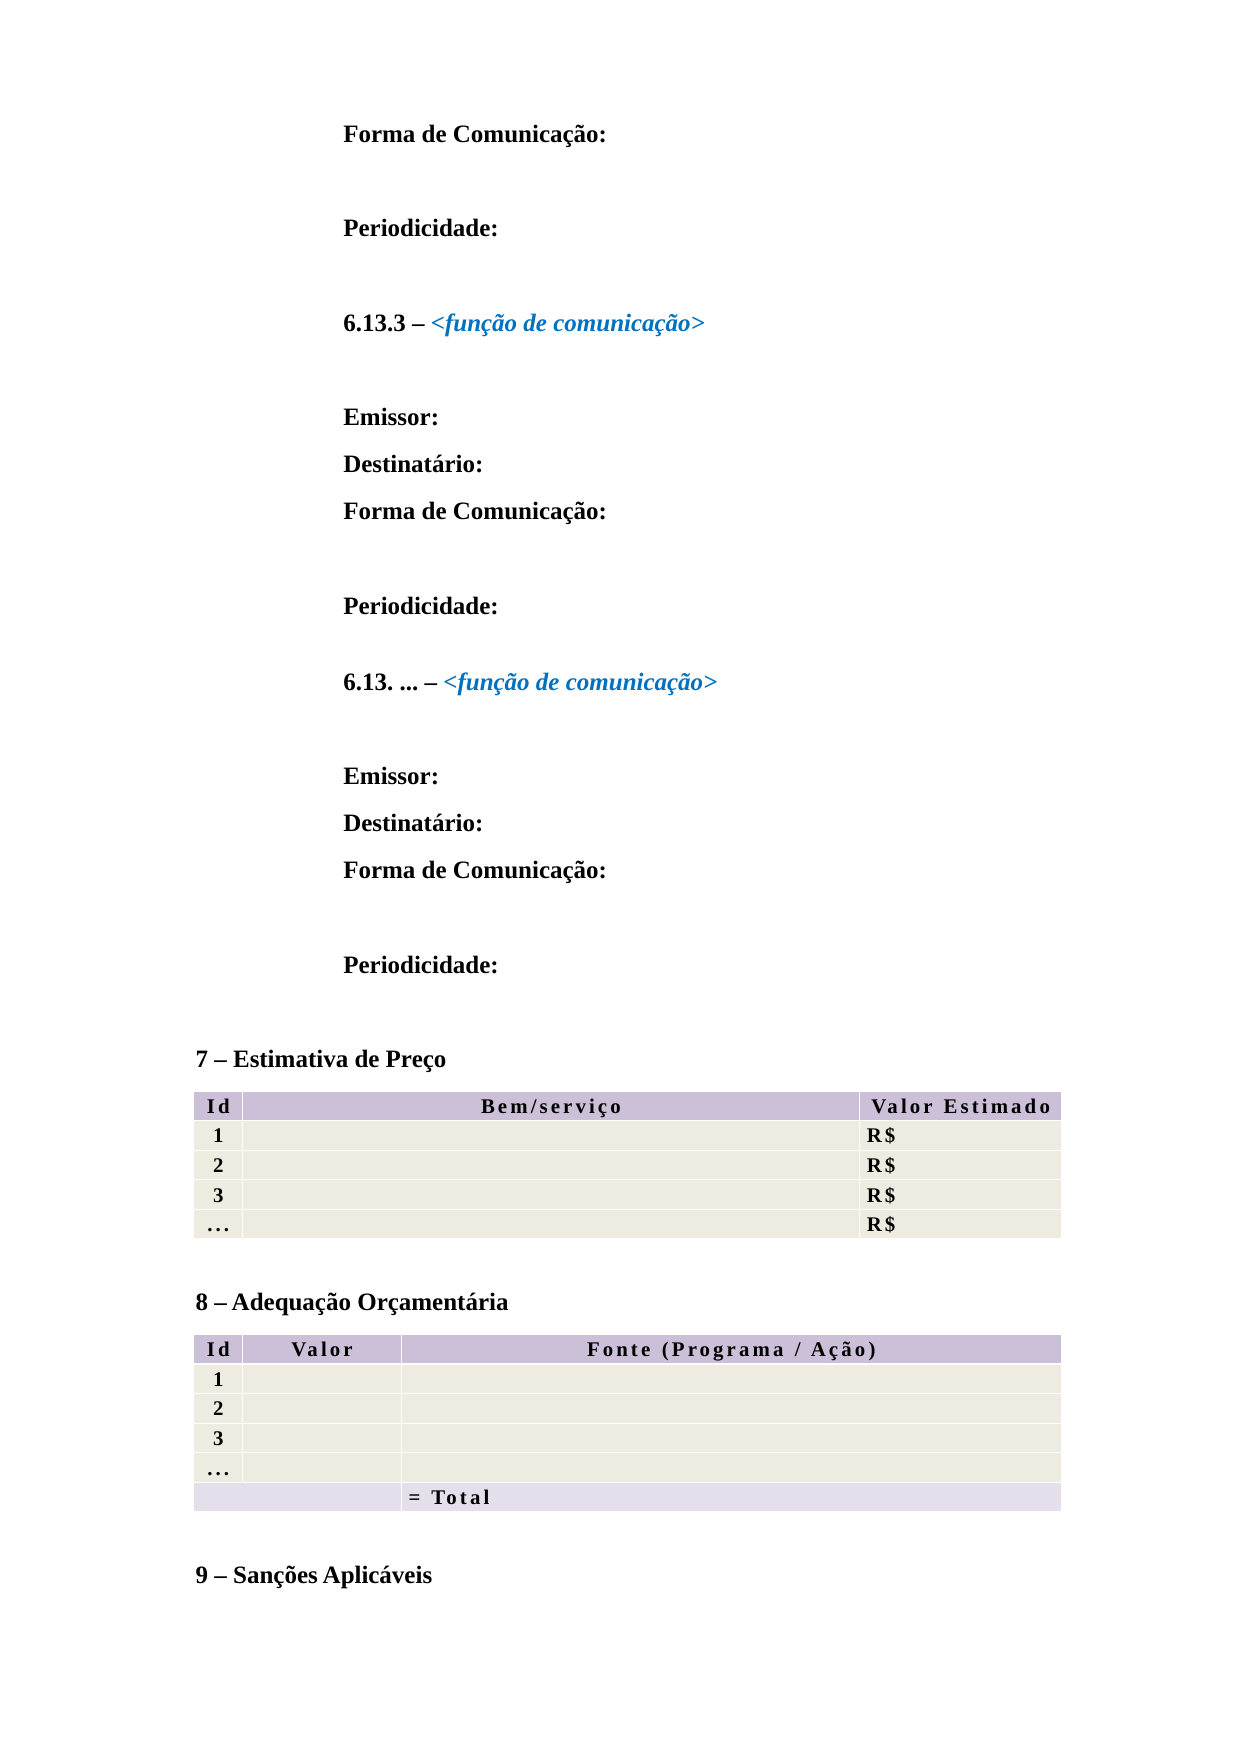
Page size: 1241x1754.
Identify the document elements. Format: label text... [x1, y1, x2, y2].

text 8 – Adequação Orçamentária [195, 1287, 1064, 1316]
table_cell [194, 1483, 401, 1511]
text 6.13. ... – <função de comunicação> [269, 666, 1064, 695]
table_cell [243, 1210, 859, 1238]
table_cell 1 [194, 1121, 242, 1150]
table_cell [243, 1151, 859, 1179]
table_cell R$ [860, 1151, 1061, 1179]
table_cell 3 [194, 1424, 242, 1452]
table_cell [402, 1394, 1061, 1423]
table_cell [402, 1424, 1061, 1452]
text 6.13.3 – <função de comunicação> [269, 307, 1064, 336]
text Emissor: [269, 760, 1064, 790]
table_cell [243, 1365, 401, 1393]
table_cell 2 [194, 1394, 242, 1423]
text Periodicidade: [269, 949, 1064, 978]
table_cell [243, 1424, 401, 1452]
table_cell R$ [860, 1121, 1061, 1150]
table_header Fonte (Programa / Ação) [402, 1335, 1061, 1363]
text Destinatário: [269, 448, 1064, 478]
text Forma de Comunicação: [269, 855, 1064, 884]
table_cell R$ [860, 1210, 1061, 1238]
table_cell 1 [194, 1365, 242, 1393]
table_cell [402, 1365, 1061, 1393]
table_cell R$ [860, 1180, 1061, 1209]
table_header Bem/serviço [243, 1092, 859, 1120]
table_header Id [194, 1092, 242, 1120]
text 9 – Sanções Aplicáveis [195, 1560, 1064, 1589]
text 7 – Estimativa de Preço [195, 1043, 1064, 1073]
table_cell ... [194, 1210, 242, 1238]
text Emissor: [269, 401, 1064, 431]
table_cell [243, 1121, 859, 1150]
table_header Valor Estimado [860, 1092, 1061, 1120]
text Destinatário: [269, 807, 1064, 837]
text Forma de Comunicação: [269, 118, 1064, 148]
table_cell [243, 1180, 859, 1209]
table_cell = Total [402, 1483, 1061, 1511]
table_cell ... [194, 1453, 242, 1482]
text Periodicidade: [269, 590, 1064, 619]
table_cell 3 [194, 1180, 242, 1209]
table_cell [243, 1394, 401, 1423]
text Periodicidade: [269, 212, 1064, 242]
text Forma de Comunicação: [269, 496, 1064, 525]
table_cell [243, 1453, 401, 1482]
table_header Valor [243, 1335, 401, 1363]
table_cell [402, 1453, 1061, 1482]
table_cell 2 [194, 1151, 242, 1179]
table_header Id [194, 1335, 242, 1363]
